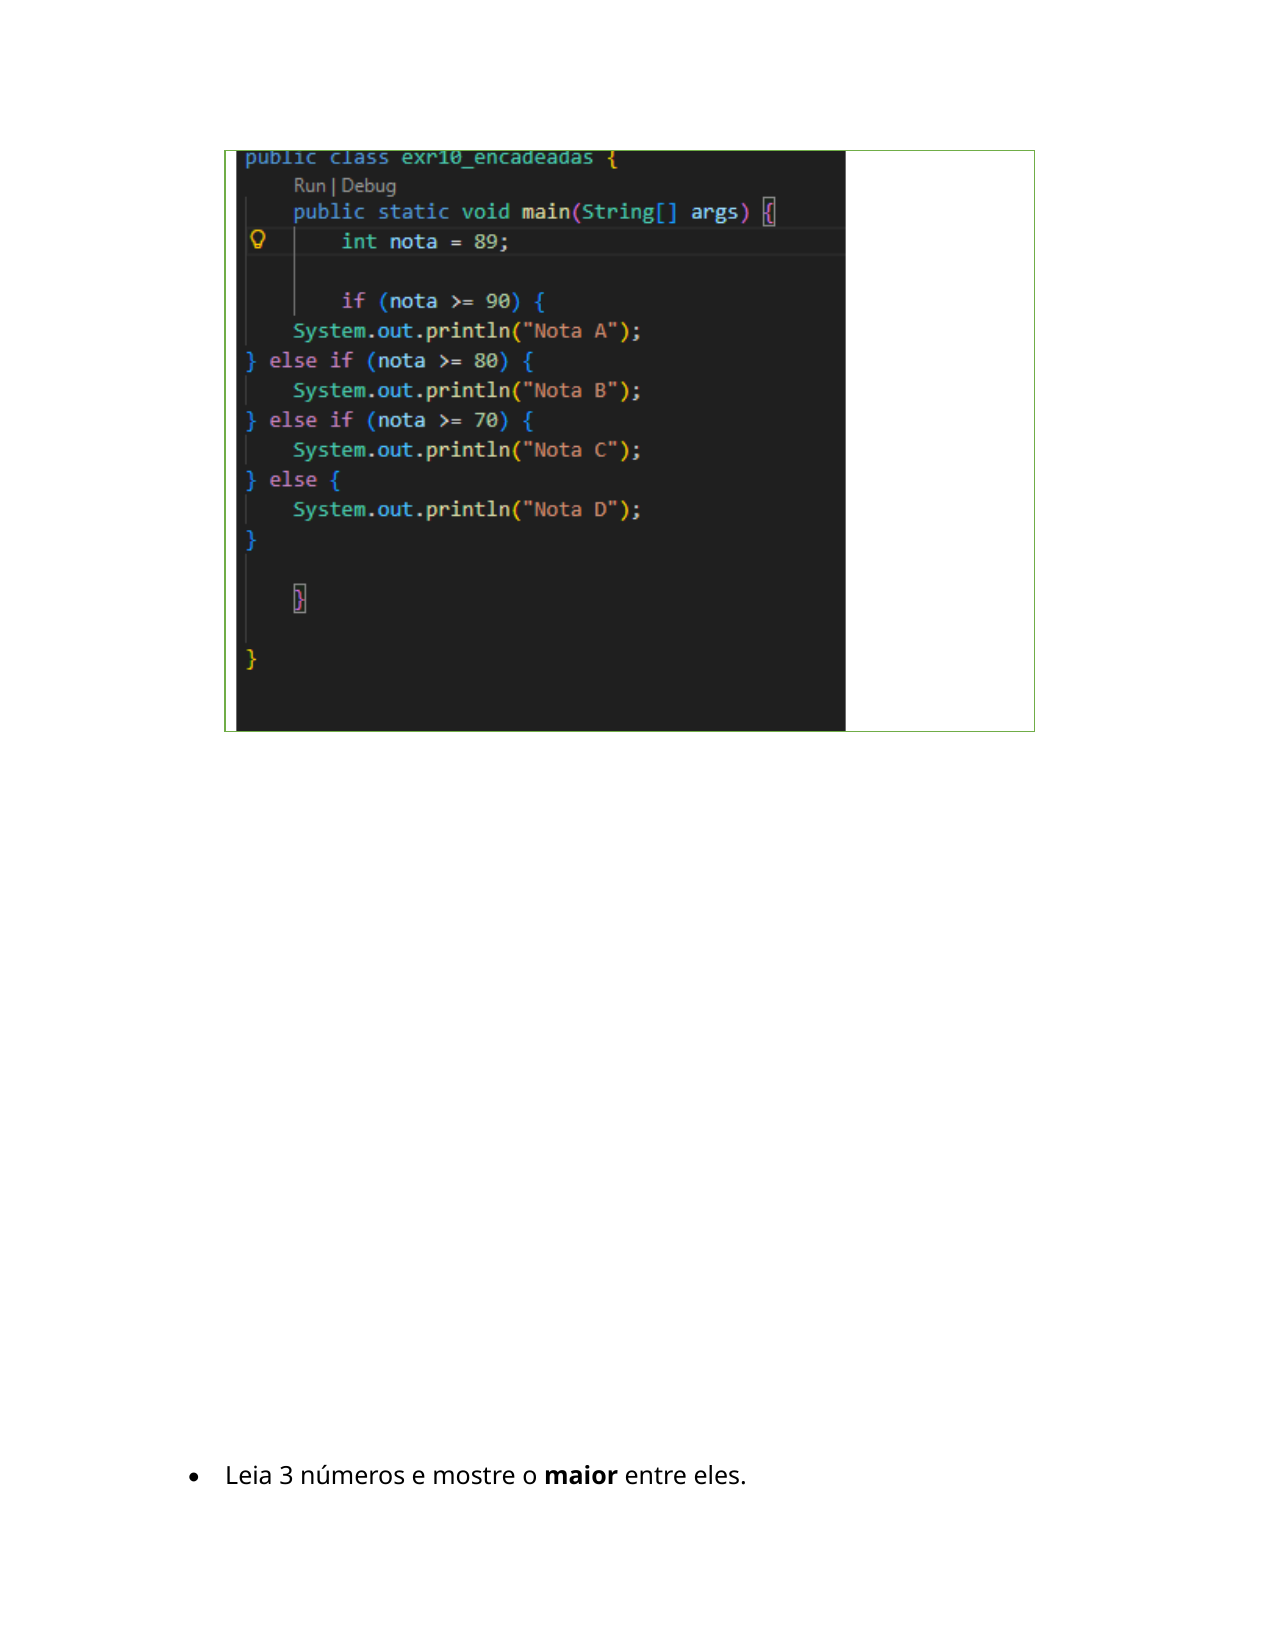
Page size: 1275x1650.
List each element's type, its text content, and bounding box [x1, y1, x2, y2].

list Leia 3 números e mostre o maior entre eles. [187, 1458, 1125, 1492]
table_header [226, 151, 236, 731]
table_header [846, 151, 1034, 731]
